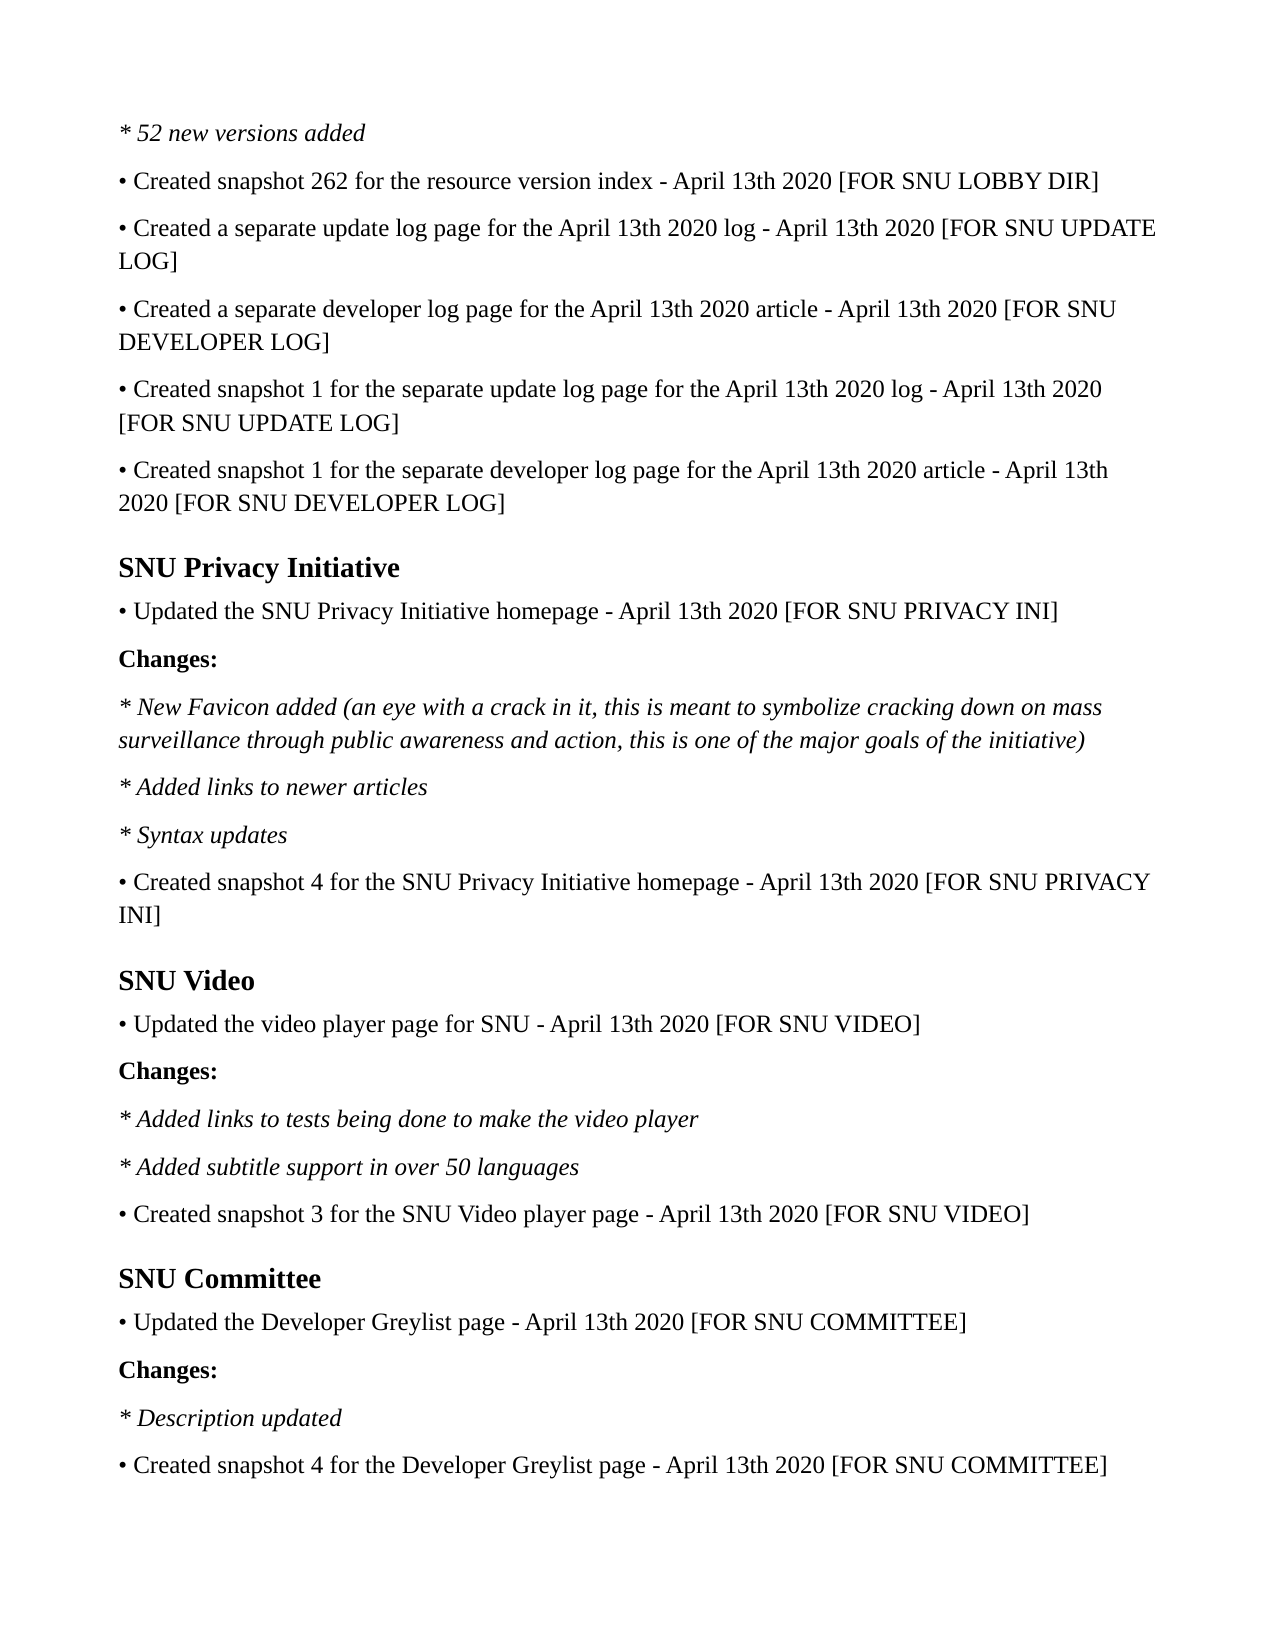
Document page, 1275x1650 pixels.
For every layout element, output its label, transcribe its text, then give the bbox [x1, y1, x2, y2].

text Changes: [118, 644, 1157, 673]
text • Updated the video player page for SNU - April 13th 2020 [FOR SNU VIDEO] [118, 1009, 1157, 1037]
text • Updated the Developer Greylist page - April 13th 2020 [FOR SNU COMMITTEE] [118, 1307, 1157, 1336]
text * Added subtitle support in over 50 languages [118, 1152, 1157, 1180]
text • Updated the SNU Privacy Initiative homepage - April 13th 2020 [FOR SNU PRIVACY INI] [118, 596, 1157, 625]
text * Syntax updates [118, 820, 1157, 849]
subtitle SNU Video [118, 963, 1157, 996]
subtitle SNU Committee [118, 1261, 1157, 1295]
text Changes: [118, 1056, 1157, 1085]
text • Created snapshot 4 for the Developer Greylist page - April 13th 2020 [FOR SNU COMMITTEE] [118, 1450, 1157, 1479]
text * 52 new versions added [118, 118, 1157, 147]
text • Created a separate developer log page for the April 13th 2020 article - April 13th 2020 [FOR SNU DEVELOPER LOG] [118, 294, 1157, 356]
text Changes: [118, 1355, 1157, 1384]
text • Created snapshot 1 for the separate update log page for the April 13th 2020 log - April 13th 2020 [FOR SNU UPDATE LOG] [118, 374, 1157, 436]
text * Added links to newer articles [118, 772, 1157, 801]
text * Description updated [118, 1403, 1157, 1431]
subtitle SNU Privacy Initiative [118, 550, 1157, 584]
text • Created snapshot 3 for the SNU Video player page - April 13th 2020 [FOR SNU VIDEO] [118, 1199, 1157, 1228]
text • Created snapshot 262 for the resource version index - April 13th 2020 [FOR SNU LOBBY DIR] [118, 166, 1157, 194]
text • Created a separate update log page for the April 13th 2020 log - April 13th 2020 [FOR SNU UPDATE LOG] [118, 213, 1157, 275]
text * New Favicon added (an eye with a crack in it, this is meant to symbolize cracking down on mass surveillance through public awareness and action, this is one of the major goals of the initiative) [118, 692, 1157, 753]
text • Created snapshot 4 for the SNU Privacy Initiative homepage - April 13th 2020 [FOR SNU PRIVACY INI] [118, 867, 1157, 929]
text * Added links to tests being done to make the video player [118, 1104, 1157, 1133]
text • Created snapshot 1 for the separate developer log page for the April 13th 2020 article - April 13th 2020 [FOR SNU DEVELOPER LOG] [118, 455, 1157, 517]
